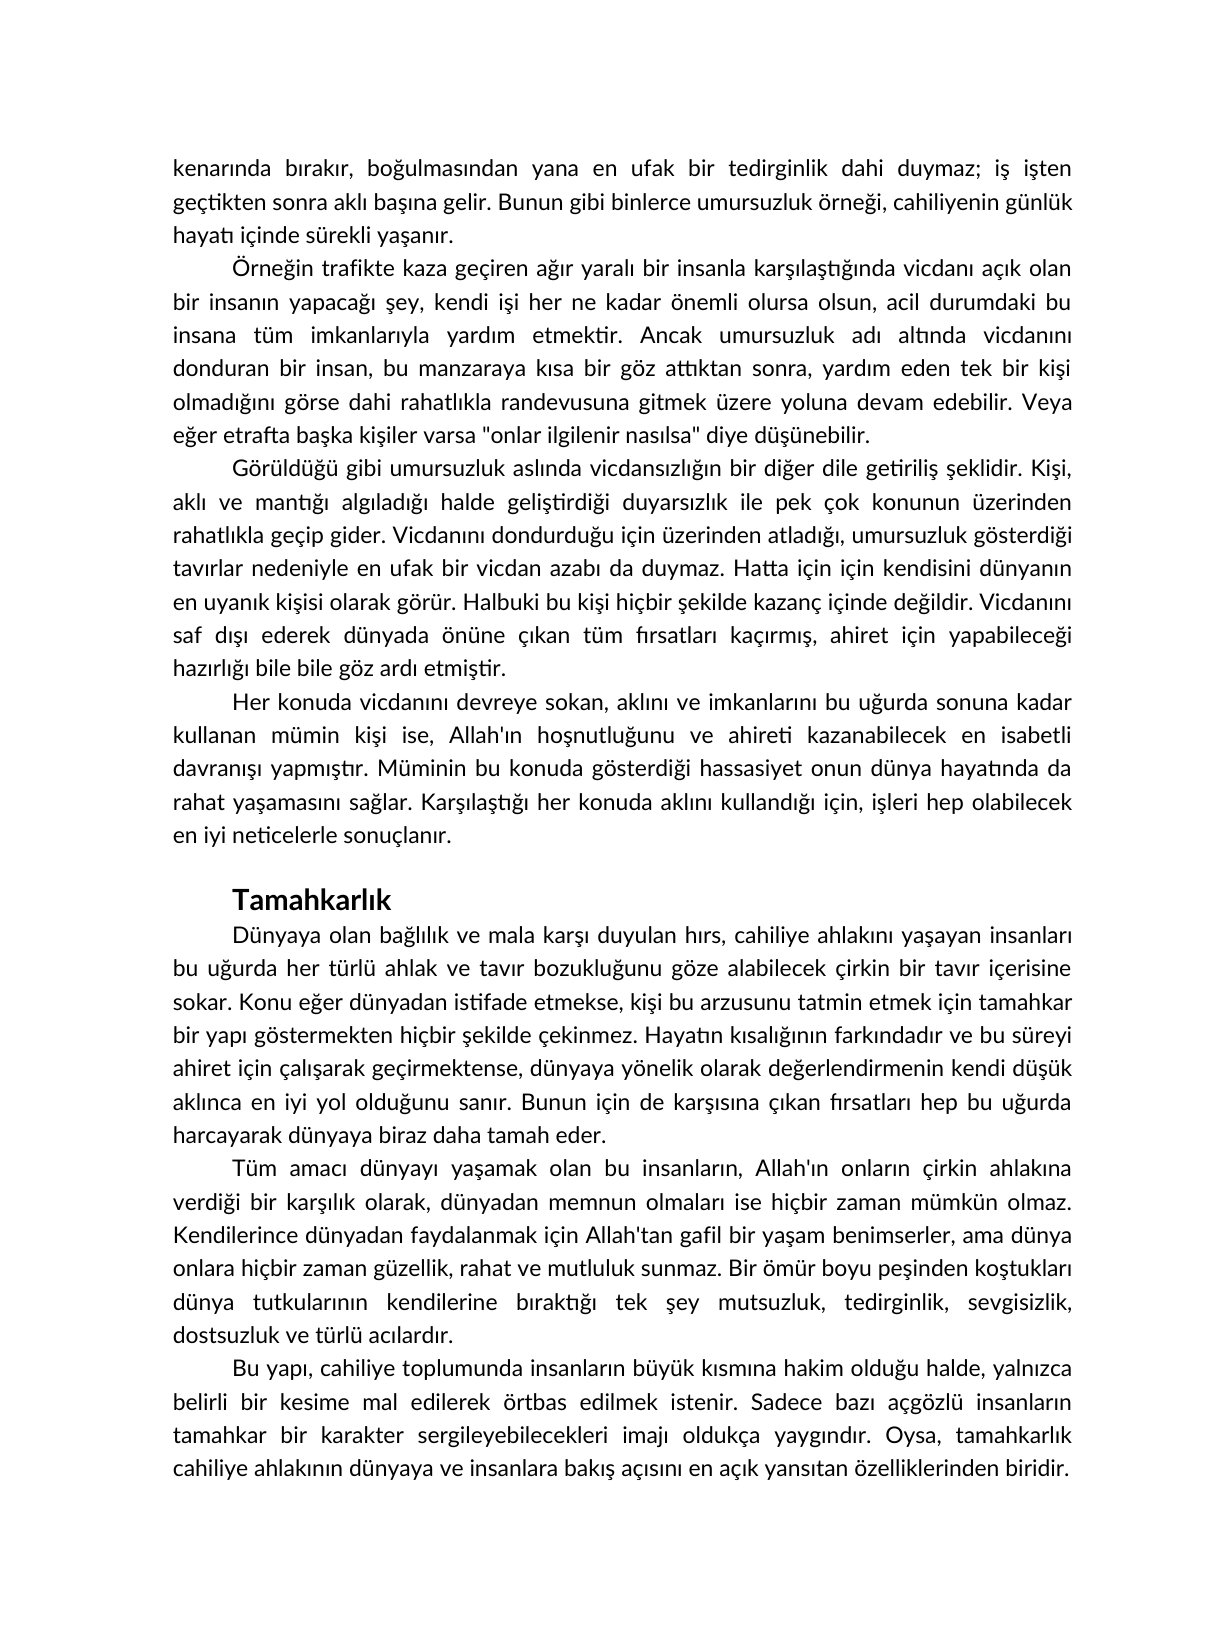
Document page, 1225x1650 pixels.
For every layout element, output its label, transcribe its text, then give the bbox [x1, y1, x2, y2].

subtitle Tamahkarlık [173, 883, 1073, 917]
text Tüm amacı dünyayı yaşamak olan bu insanların, Allah'ın onların çirkin ahlakına verdiği bir karşılık olarak, dünyadan memnun olmaları ise hiçbir zaman mümkün olmaz. Kendilerince dünyadan faydalanmak için Allah'tan gafil bir yaşam benimserler, ama dünya onlara hiçbir zaman güzellik, rahat ve mutluluk sunmaz. Bir ömür boyu peşinden koştukları dünya tutkularının kendilerine bıraktığı tek şey mutsuzluk, tedirginlik, sevgisizlik, dostsuzluk ve türlü acılardır. [173, 1150, 1073, 1350]
text Dünyaya olan bağlılık ve mala karşı duyulan hırs, cahiliye ahlakını yaşayan insanları bu uğurda her türlü ahlak ve tavır bozukluğunu göze alabilecek çirkin bir tavır içerisine sokar. Konu eğer dünyadan istifade etmekse, kişi bu arzusunu tatmin etmek için tamahkar bir yapı göstermekten hiçbir şekilde çekinmez. Hayatın kısalığının farkındadır ve bu süreyi ahiret için çalışarak geçirmektense, dünyaya yönelik olarak değerlendirmenin kendi düşük aklınca en iyi yol olduğunu sanır. Bunun için de karşısına çıkan fırsatları hep bu uğurda harcayarak dünyaya biraz daha tamah eder. [173, 917, 1073, 1150]
text Her konuda vicdanını devreye sokan, aklını ve imkanlarını bu uğurda sonuna kadar kullanan mümin kişi ise, Allah'ın hoşnutluğunu ve ahireti kazanabilecek en isabetli davranışı yapmıştır. Müminin bu konuda gösterdiği hassasiyet onun dünya hayatında da rahat yaşamasını sağlar. Karşılaştığı her konuda aklını kullandığı için, işleri hep olabilecek en iyi neticelerle sonuçlanır. [173, 683, 1073, 850]
text Örneğin trafikte kaza geçiren ağır yaralı bir insanla karşılaştığında vicdanı açık olan bir insanın yapacağı şey, kendi işi her ne kadar önemli olursa olsun, acil durumdaki bu insana tüm imkanlarıyla yardım etmektir. Ancak umursuzluk adı altında vicdanını donduran bir insan, bu manzaraya kısa bir göz attıktan sonra, yardım eden tek bir kişi olmadığını görse dahi rahatlıkla randevusuna gitmek üzere yoluna devam edebilir. Veya eğer etrafta başka kişiler varsa "onlar ilgilenir nasılsa" diye düşünebilir. [173, 250, 1073, 450]
text kenarında bırakır, boğulmasından yana en ufak bir tedirginlik dahi duymaz; iş işten geçtikten sonra aklı başına gelir. Bunun gibi binlerce umursuzluk örneği, cahiliyenin günlük hayatı içinde sürekli yaşanır. [173, 150, 1073, 250]
text Görüldüğü gibi umursuzluk aslında vicdansızlığın bir diğer dile getiriliş şeklidir. Kişi, aklı ve mantığı algıladığı halde geliştirdiği duyarsızlık ile pek çok konunun üzerinden rahatlıkla geçip gider. Vicdanını dondurduğu için üzerinden atladığı, umursuzluk gösterdiği tavırlar nedeniyle en ufak bir vicdan azabı da duymaz. Hatta için için kendisini dünyanın en uyanık kişisi olarak görür. Halbuki bu kişi hiçbir şekilde kazanç içinde değildir. Vicdanını saf dışı ederek dünyada önüne çıkan tüm fırsatları kaçırmış, ahiret için yapabileceği hazırlığı bile bile göz ardı etmiştir. [173, 450, 1073, 683]
text Bu yapı, cahiliye toplumunda insanların büyük kısmına hakim olduğu halde, yalnızca belirli bir kesime mal edilerek örtbas edilmek istenir. Sadece bazı açgözlü insanların tamahkar bir karakter sergileyebilecekleri imajı oldukça yaygındır. Oysa, tamahkarlık cahiliye ahlakının dünyaya ve insanlara bakış açısını en açık yansıtan özelliklerinden biridir. [173, 1350, 1073, 1483]
